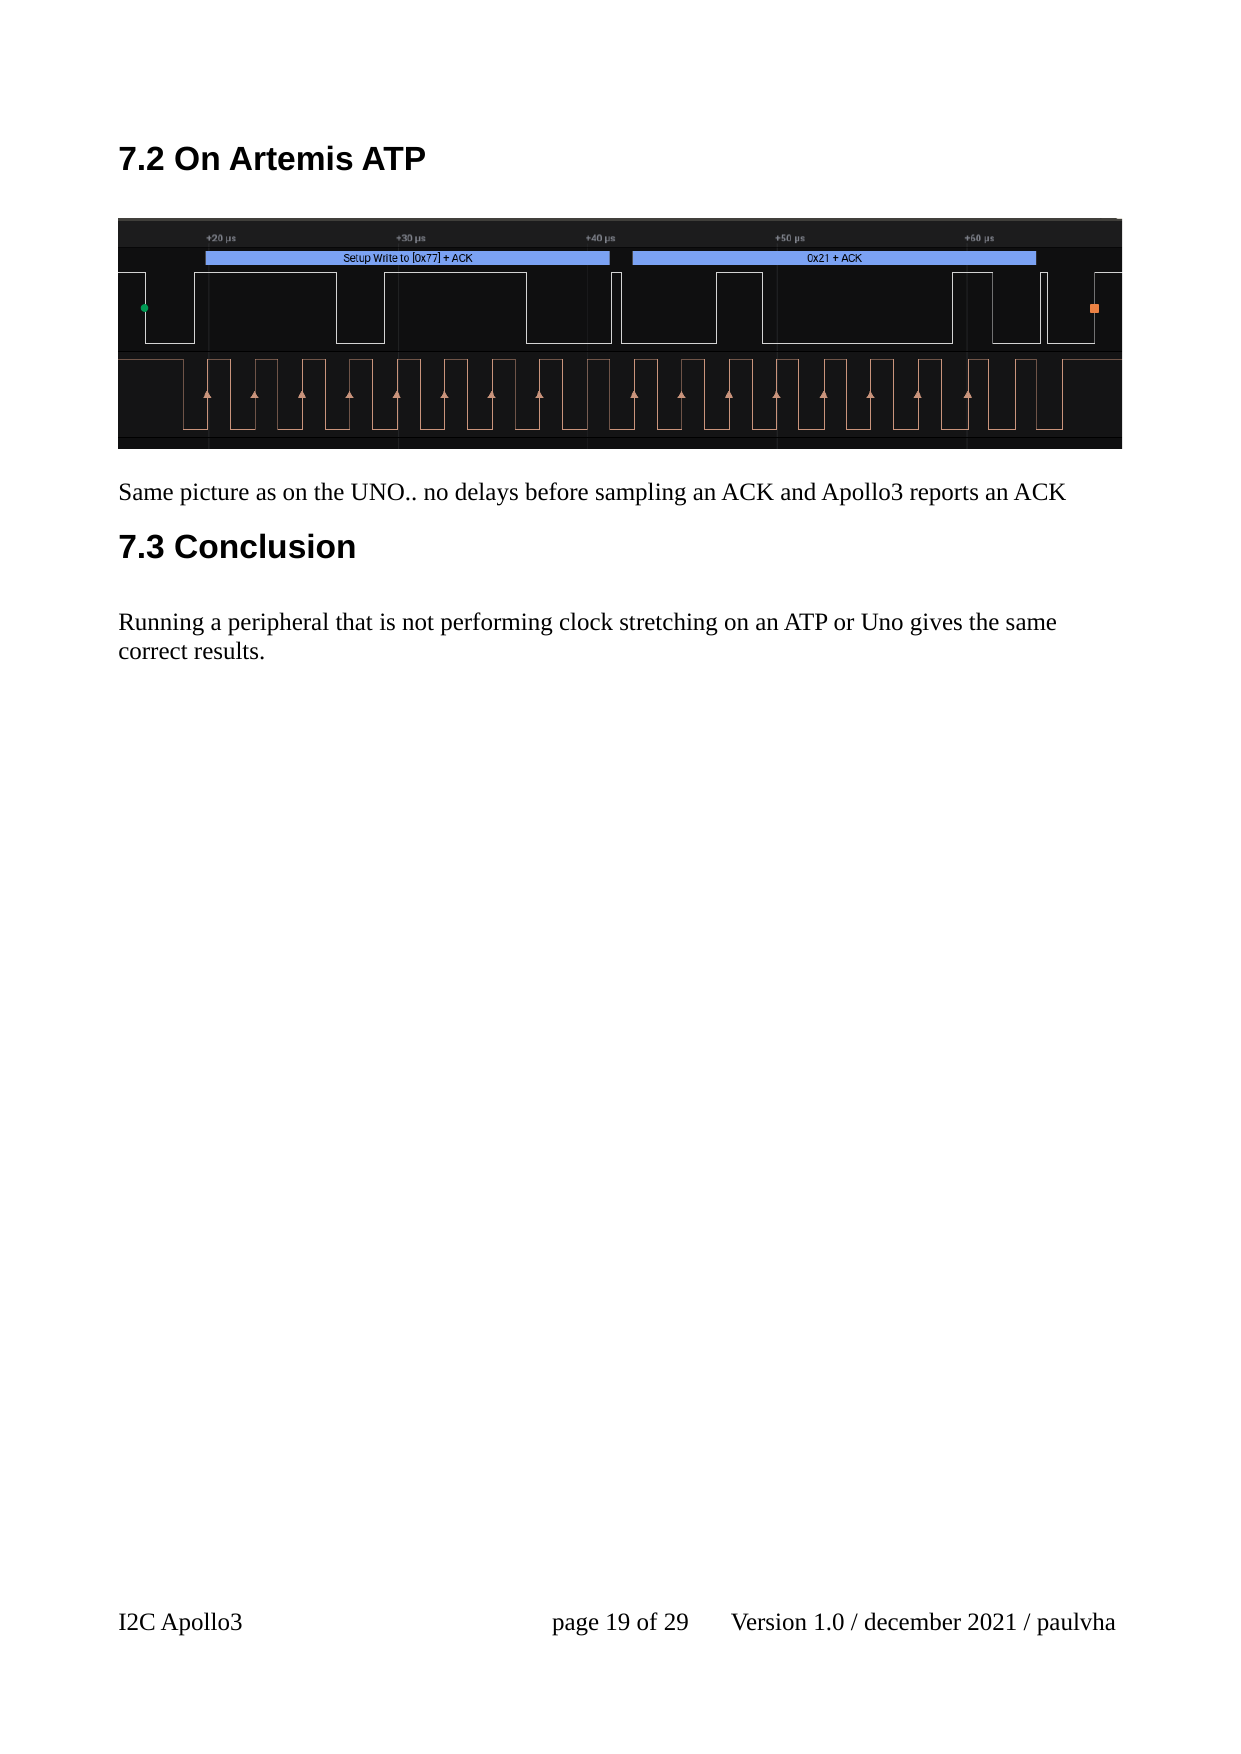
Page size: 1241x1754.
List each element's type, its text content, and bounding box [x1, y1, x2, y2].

subtitle 7.3 Conclusion [118, 527, 1122, 566]
subtitle 7.2 On Artemis ATP [118, 139, 1122, 178]
text Running a peripheral that is not performing clock stretching on an ATP or Uno gives the same correct results. [118, 607, 1122, 664]
text Same picture as on the UNO.. no delays before sampling an ACK and Apollo3 reports an ACK [118, 477, 1122, 506]
picture [118, 218, 1123, 449]
